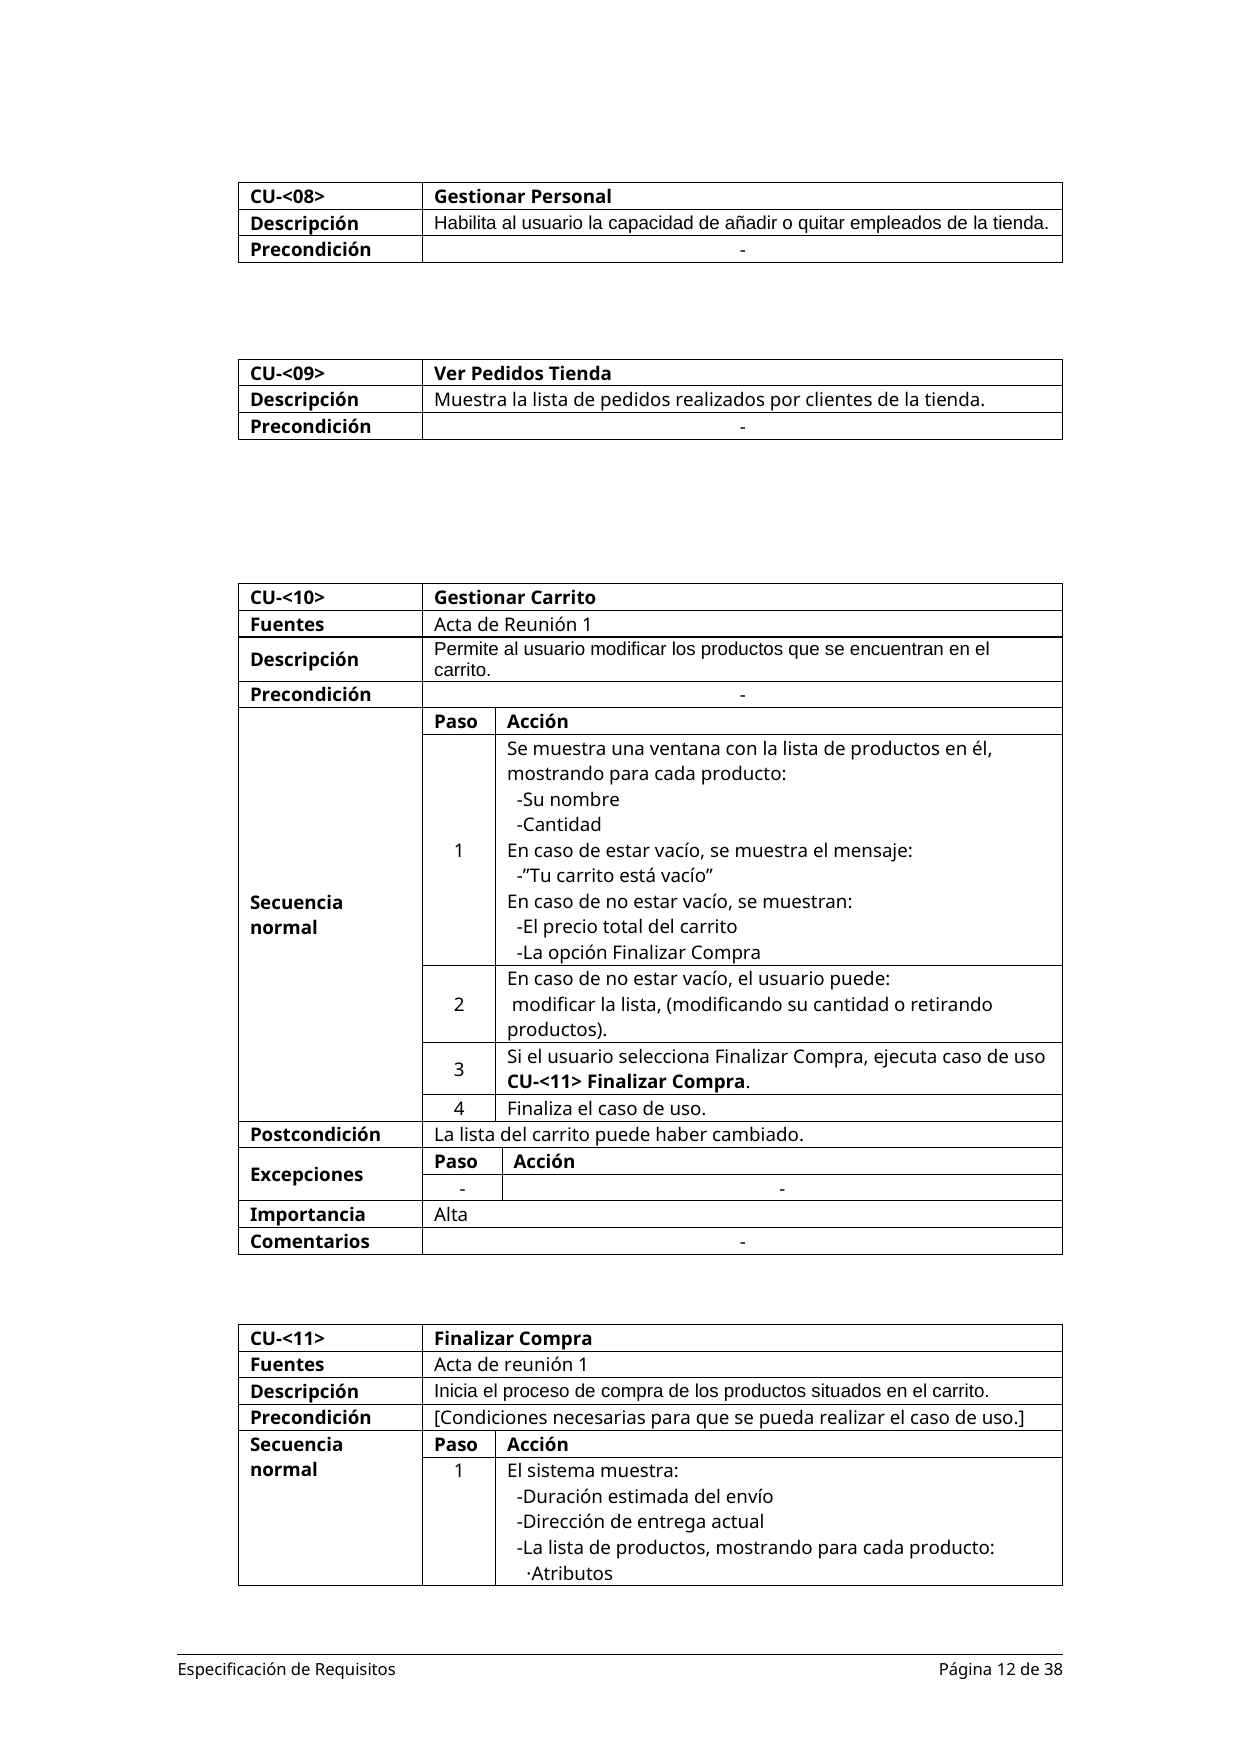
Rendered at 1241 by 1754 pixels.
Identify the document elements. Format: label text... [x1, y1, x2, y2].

table_cell - [423, 682, 1062, 707]
table_cell Inicia el proceso de compra de los productos situados en el carrito. [423, 1378, 1062, 1404]
table_header Ver Pedidos Tienda [423, 360, 1062, 385]
table_cell Alta [423, 1201, 1062, 1227]
table_header CU-<10> [239, 584, 422, 610]
table_cell Descripción [239, 638, 422, 681]
table_header CU-<11> [239, 1325, 422, 1351]
table_cell Importancia [239, 1201, 422, 1227]
table_cell Muestra la lista de pedidos realizados por clientes de la tienda. [423, 386, 1062, 412]
table_cell 2 [423, 966, 495, 1042]
table_cell Descripción [239, 210, 422, 235]
table_cell - [423, 413, 1062, 438]
table_header Finalizar Compra [423, 1325, 1062, 1351]
table_cell [Condiciones necesarias para que se pueda realizar el caso de uso.] [423, 1405, 1062, 1430]
table_cell Excepciones [239, 1148, 422, 1200]
table_cell Permite al usuario modificar los productos que se encuentran en el carrito. [423, 638, 1062, 681]
table_cell 3 [423, 1043, 495, 1094]
table_cell La lista del carrito puede haber cambiado. [423, 1122, 1062, 1147]
table_cell Precondición [239, 413, 422, 438]
table_cell Acción [496, 1431, 1062, 1457]
table_cell 1 [423, 1458, 495, 1585]
table_cell Paso [423, 1148, 502, 1174]
table_cell Acción [503, 1148, 1062, 1174]
table_cell Comentarios [239, 1228, 422, 1253]
table_cell 4 [423, 1095, 495, 1121]
table_header CU-<09> [239, 360, 422, 385]
table_cell Precondición [239, 236, 422, 262]
table_header Gestionar Personal [423, 183, 1062, 209]
table_cell Fuentes [239, 1352, 422, 1377]
table_cell Finaliza el caso de uso. [496, 1095, 1062, 1121]
table_cell - [423, 1175, 502, 1200]
table_cell - [423, 236, 1062, 262]
table_cell - [503, 1175, 1062, 1200]
table_cell Precondición [239, 682, 422, 707]
table_cell Paso [423, 708, 495, 734]
table_cell Postcondición [239, 1122, 422, 1147]
table_cell - [423, 1228, 1062, 1253]
table_cell Descripción [239, 1378, 422, 1404]
table_cell Acta de reunión 1 [423, 1352, 1062, 1377]
table_cell El sistema muestra: -Duración estimada del envío -Dirección de entrega actual -La lista de productos, mostrando para cada producto: ·Atributos [496, 1458, 1062, 1585]
table_cell Habilita al usuario la capacidad de añadir o quitar empleados de la tienda. [423, 210, 1062, 235]
table_cell Acta de Reunión 1 [423, 611, 1062, 636]
table_cell Si el usuario selecciona Finalizar Compra, ejecuta caso de uso CU-<11> Finalizar Compra. [496, 1043, 1062, 1094]
table_cell Acción [496, 708, 1062, 734]
table_cell Precondición [239, 1405, 422, 1430]
table_cell 1 [423, 735, 495, 964]
table_cell Fuentes [239, 611, 422, 636]
table_header CU-<08> [239, 183, 422, 209]
table_cell Paso [423, 1431, 495, 1457]
table_header Gestionar Carrito [423, 584, 1062, 610]
table_cell Secuencia normal [239, 1431, 422, 1585]
table_cell Descripción [239, 386, 422, 412]
table_cell Secuencia normal [239, 708, 422, 1121]
table_cell Se muestra una ventana con la lista de productos en él, mostrando para cada producto: -Su nombre -Cantidad En caso de estar vacío, se muestra el mensaje: -”Tu carrito está vacío” En caso de no estar vacío, se muestran: -El precio total del carrito -La opción Finalizar Compra [496, 735, 1062, 964]
table_cell En caso de no estar vacío, el usuario puede: modificar la lista, (modificando su cantidad o retirando productos). [496, 966, 1062, 1042]
